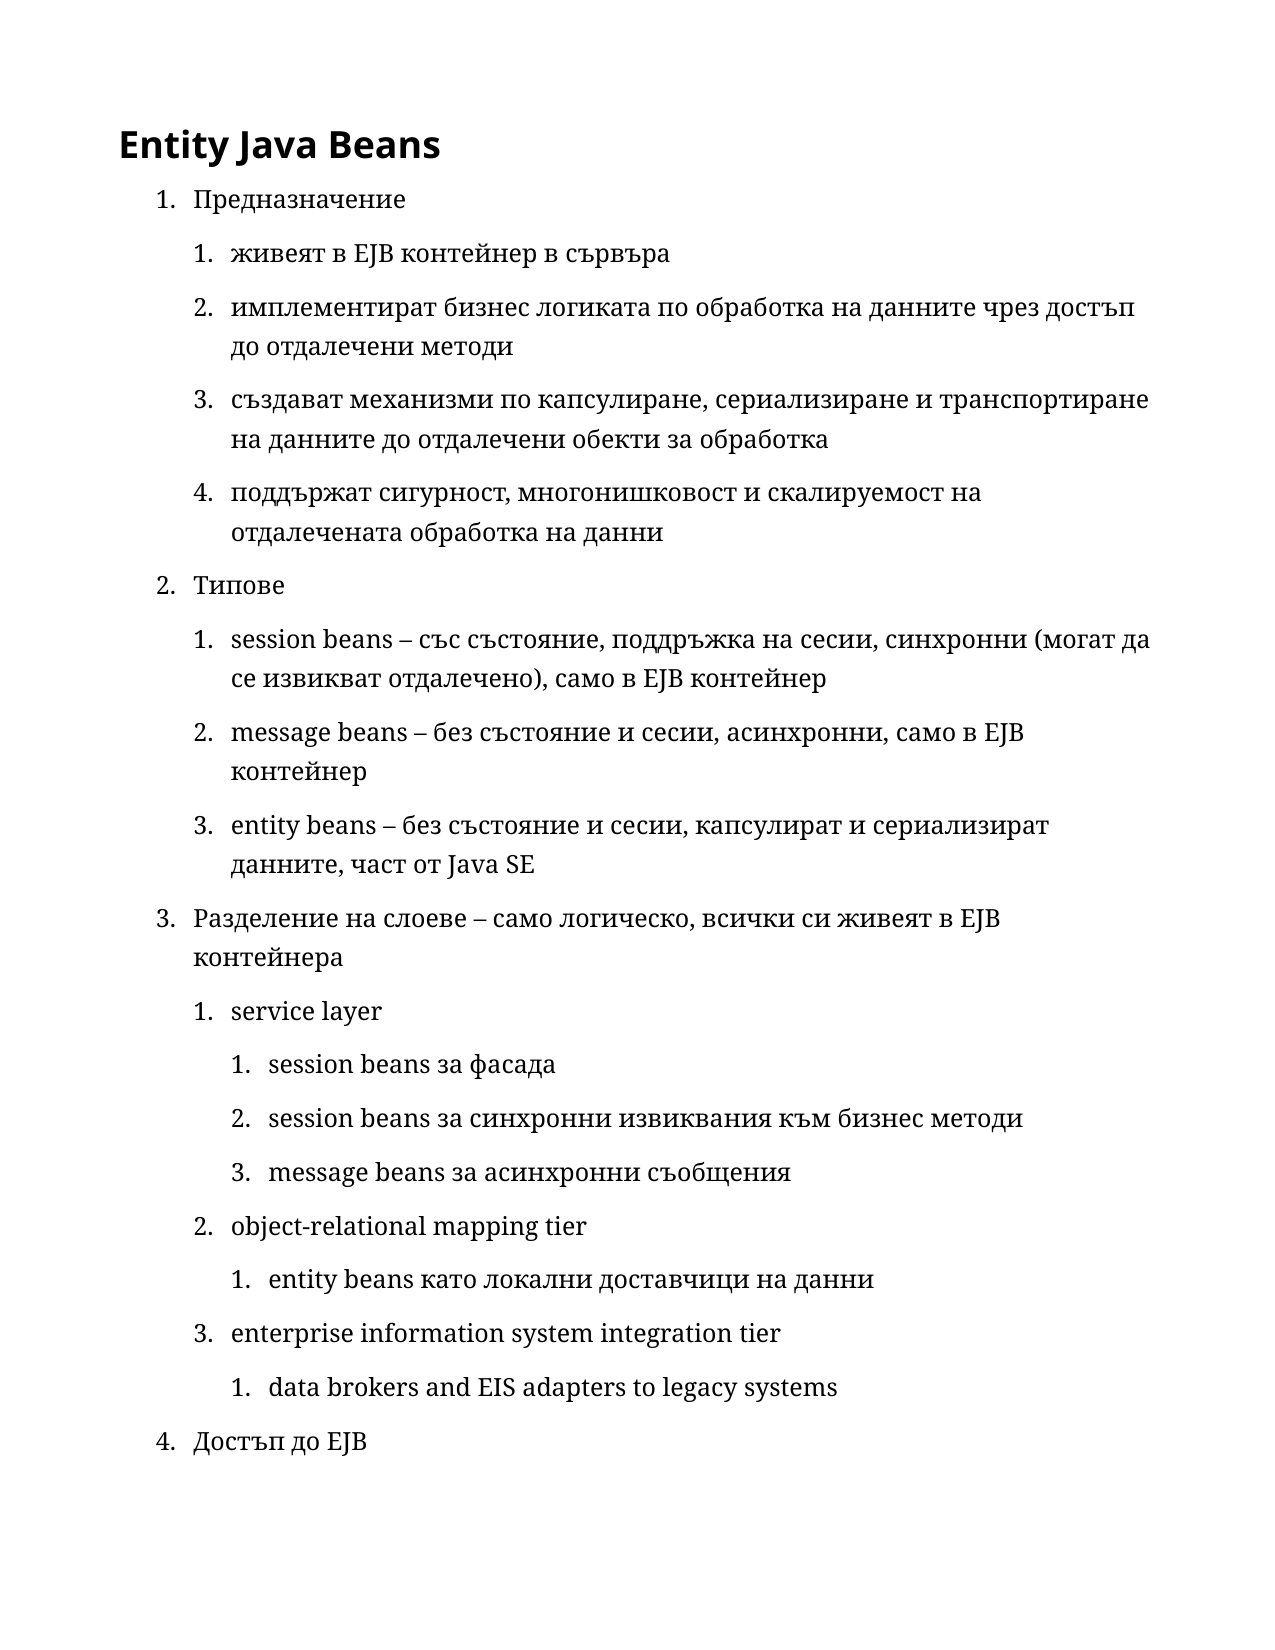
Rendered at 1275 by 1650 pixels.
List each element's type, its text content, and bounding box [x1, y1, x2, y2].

list data brokers and EIS adapters to legacy systems [231, 1369, 1157, 1404]
list Типове [156, 568, 1157, 602]
list message beans за асинхронни съобщения [231, 1154, 1157, 1189]
list entity beans като локални доставчици на данни [231, 1262, 1157, 1296]
list поддържат сигурност, многонишковост и скалируемост на отдалечената обработка на данни [193, 475, 1157, 548]
list Разделение на слоеве – само логическо, всички си живеят в EJB контейнера [156, 900, 1157, 974]
list message beans – без състояние и сесии, асинхронни, само в EJB контейнер [193, 714, 1157, 788]
list имплементират бизнес логиката по обработка на данните чрез достъп до отдалечени методи [193, 289, 1157, 362]
list enterprise information system integration tier [193, 1316, 1157, 1350]
list session beans за синхронни извиквания към бизнес методи [231, 1101, 1157, 1135]
list service layer [193, 993, 1157, 1027]
list създават механизми по капсулиране, сериализиране и транспортиране на данните до отдалечени обекти за обработка [193, 382, 1157, 455]
list object-relational mapping tier [193, 1208, 1157, 1242]
list Достъп до EJB [156, 1423, 1157, 1457]
list session beans за фасада [231, 1047, 1157, 1081]
list живеят в EJB контейнер в сървъра [193, 235, 1157, 269]
list session beans – със състояние, поддръжка на сесии, синхронни (могат да се извикват отдалечено), само в EJB контейнер [193, 622, 1157, 695]
list Предназначение [156, 182, 1157, 216]
list entity beans – без състояние и сесии, капсулират и сериализират данните, част от Java SE [193, 807, 1157, 881]
subtitle Entity Java Beans [118, 118, 1157, 169]
